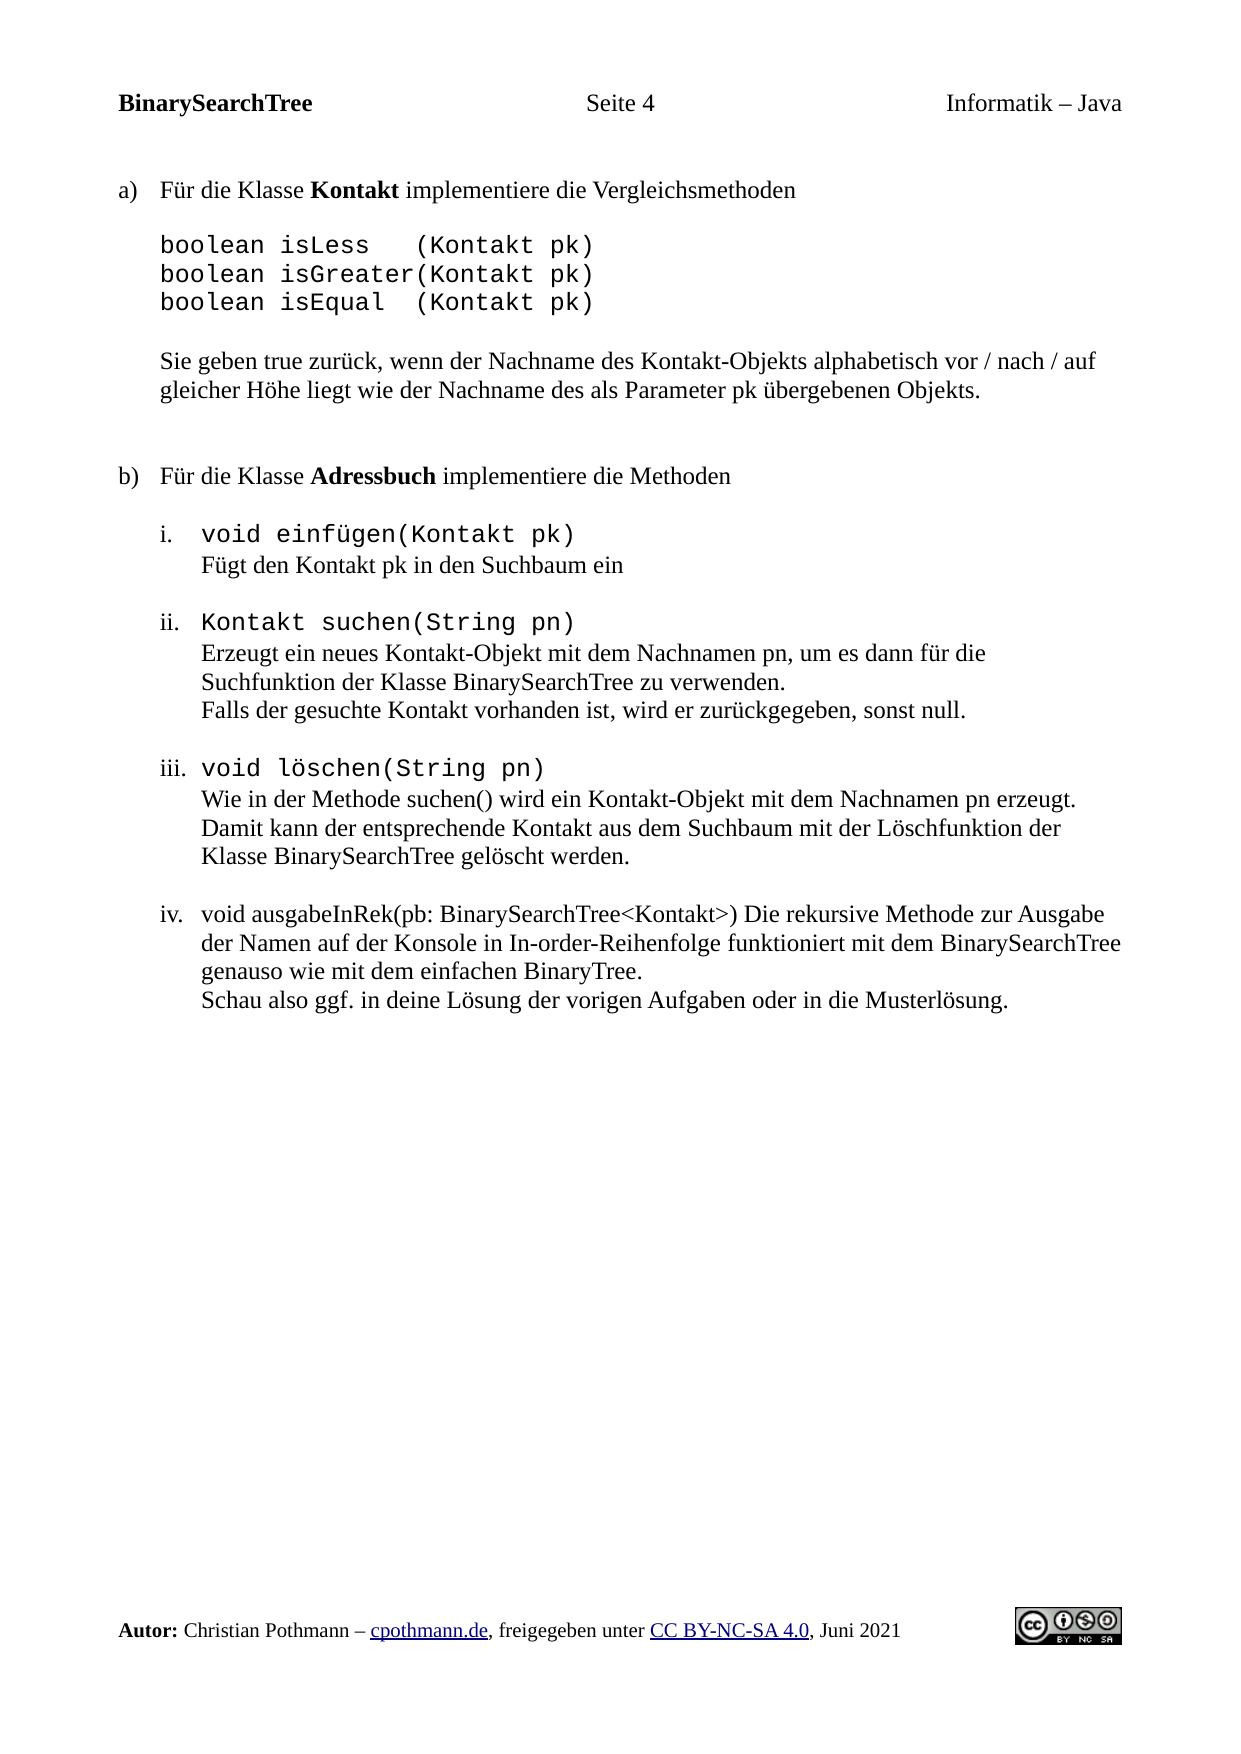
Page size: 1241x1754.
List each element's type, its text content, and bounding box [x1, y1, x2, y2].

picture [1015, 1607, 1122, 1645]
list Kontakt suchen(String pn) Erzeugt ein neues Kontakt-Objekt mit dem Nachnamen pn, um es dann für die Suchfunktion der Klasse BinarySearchTree zu verwenden. Falls der gesuchte Kontakt vorhanden ist, wird er zurückgegeben, sonst null. [159, 607, 1122, 724]
list Für die Klasse Adressbuch implementiere die Methoden [118, 461, 1122, 490]
text Autor: Christian Pothmann – cpothmann.de, freigegeben unter CC BY-NC-SA 4.0, Juni 2021 [118, 1618, 1015, 1642]
list void löschen(String pn) Wie in der Methode suchen() wird ein Kontakt-Objekt mit dem Nachnamen pn erzeugt. Damit kann der entsprechende Kontakt aus dem Suchbaum mit der Löschfunktion der Klasse BinarySearchTree gelöscht werden. [159, 753, 1122, 870]
list Für die Klasse Kontakt implementiere die Vergleichsmethoden boolean isLess (Kontakt pk) boolean isGreater(Kontakt pk) boolean isEqual (Kontakt pk) Sie geben true zurück, wenn der Nachname des Kontakt-Objekts alphabetisch vor / nach / auf gleicher Höhe liegt wie der Nachname des als Parameter pk übergebenen Objekts. [118, 176, 1122, 404]
list void einfügen(Kontakt pk) Fügt den Kontakt pk in den Suchbaum ein [159, 519, 1122, 578]
list void ausgabeInRek(pb: BinarySearchTree<Kontakt>) Die rekursive Methode zur Ausgabe der Namen auf der Konsole in In-order-Reihenfolge funktioniert mit dem BinarySearchTree genauso wie mit dem einfachen BinaryTree. Schau also ggf. in deine Lösung der vorigen Aufgaben oder in die Musterlösung. [159, 899, 1122, 1014]
